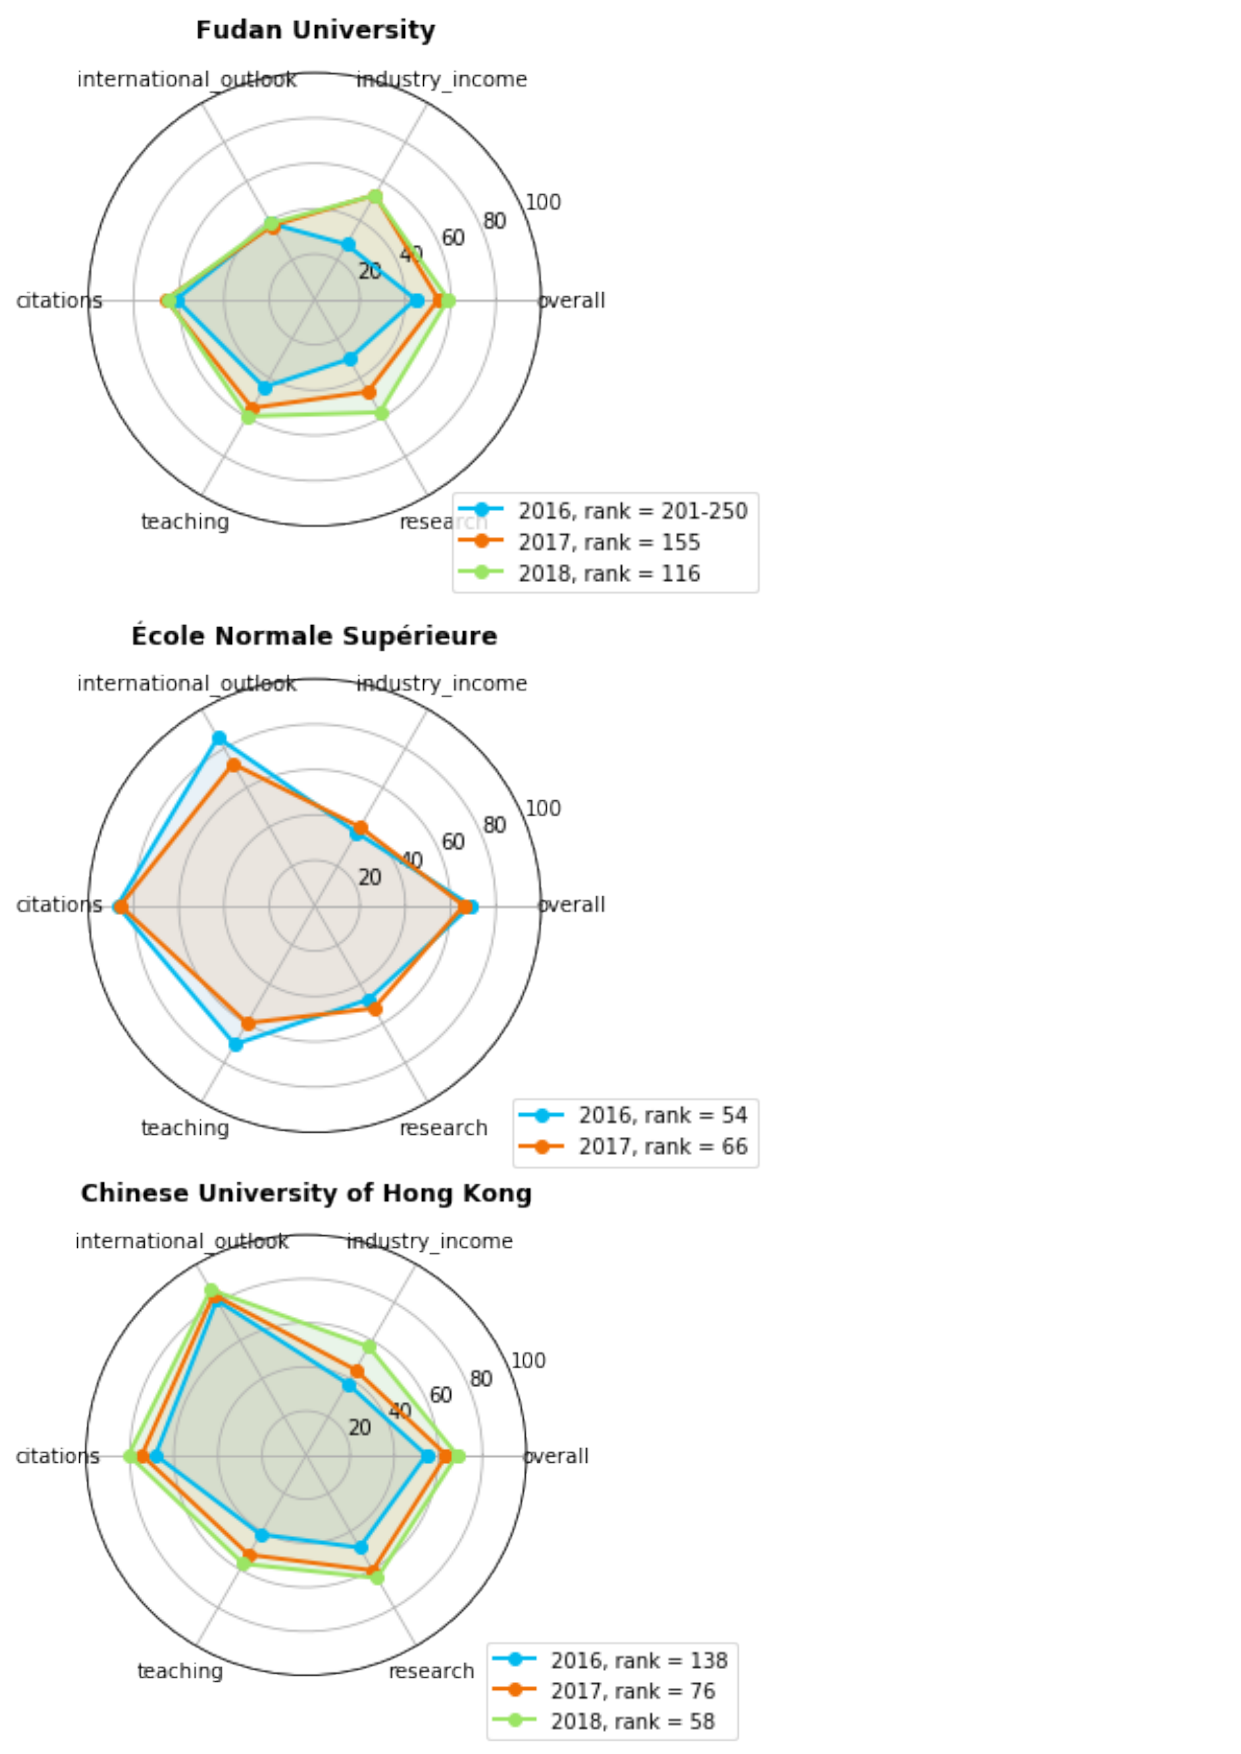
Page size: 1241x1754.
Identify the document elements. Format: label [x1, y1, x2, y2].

picture [0, 4, 771, 1754]
